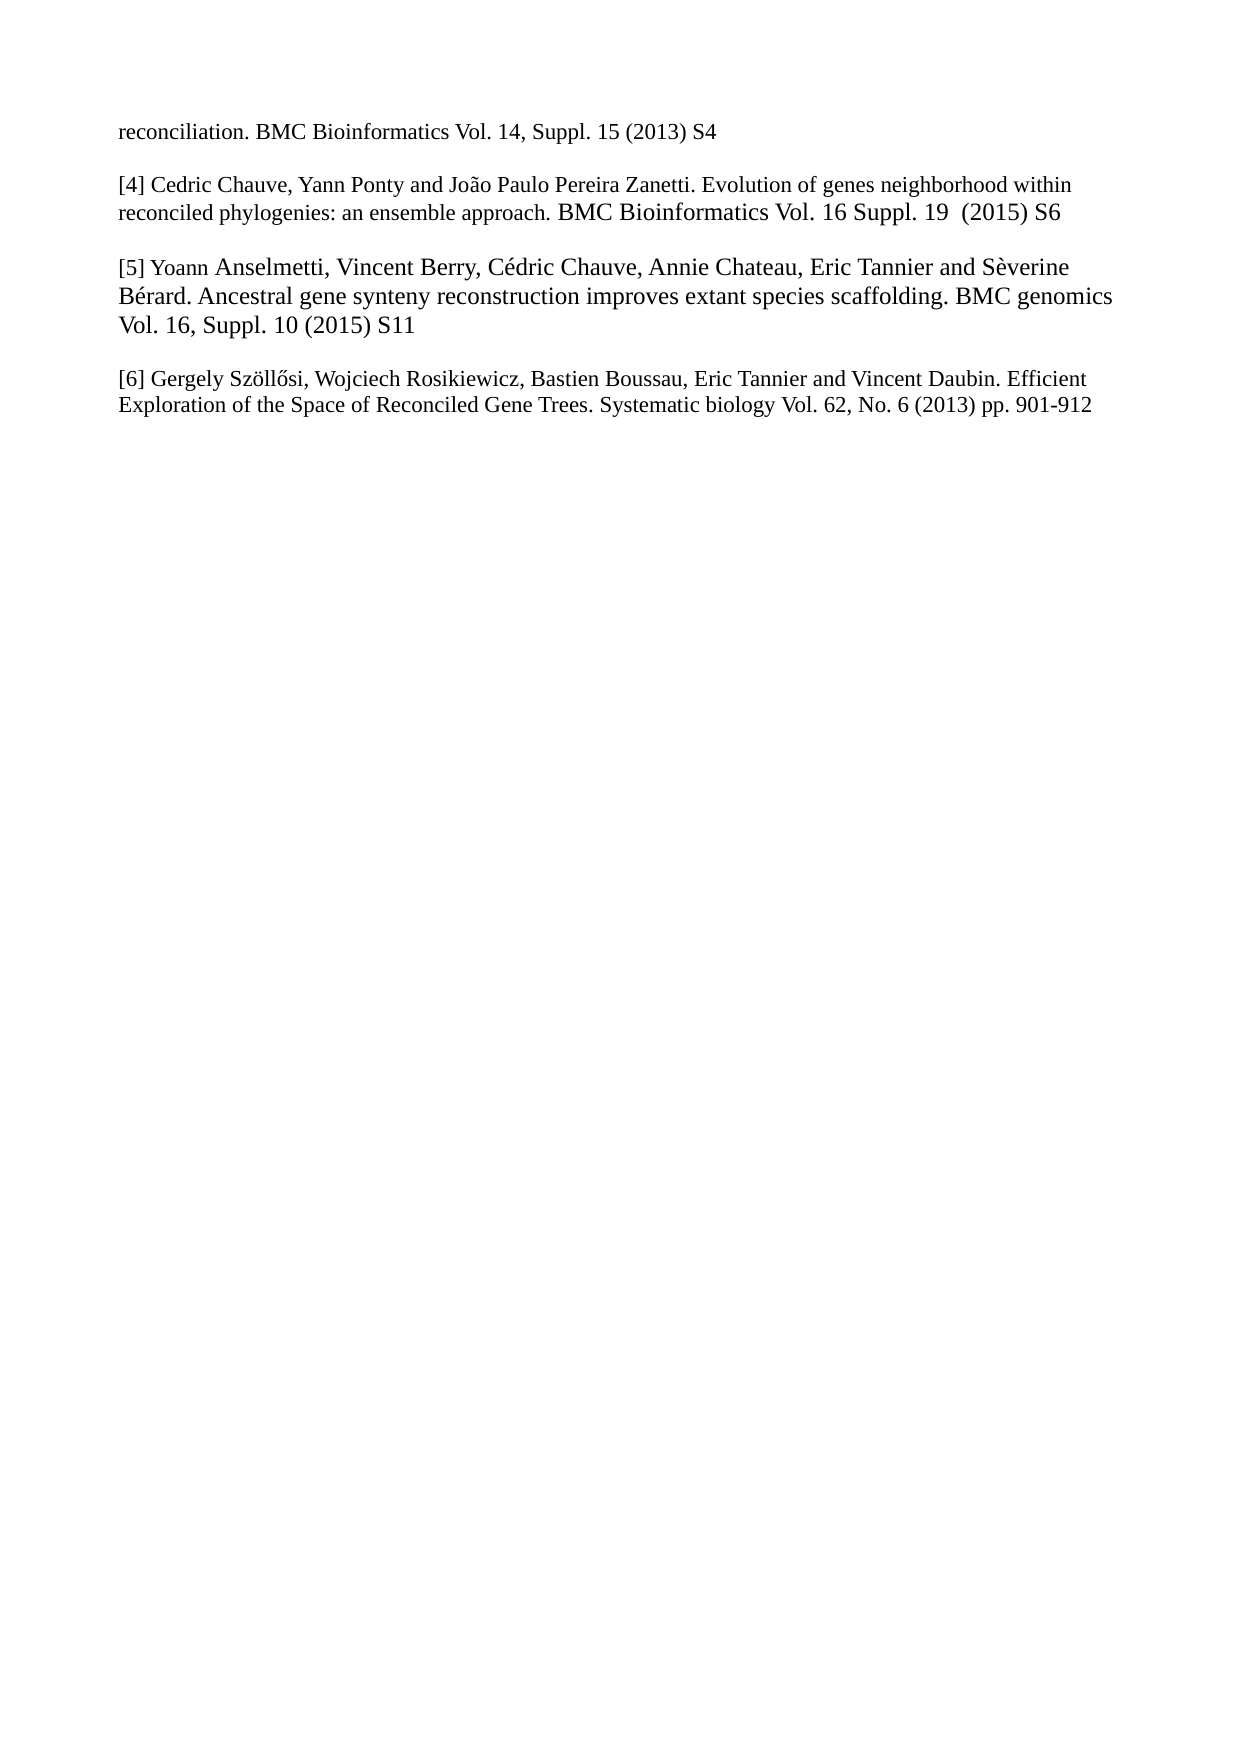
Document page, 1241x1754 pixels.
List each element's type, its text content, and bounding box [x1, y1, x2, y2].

text reconciliation. BMC Bioinformatics Vol. 14, Suppl. 15 (2013) S4 [118, 118, 1122, 144]
text [4] Cedric Chauve, Yann Ponty and João Paulo Pereira Zanetti. Evolution of genes neighborhood within reconciled phylogenies: an ensemble approach. BMC Bioinformatics Vol. 16 Suppl. 19 (2015) S6 [118, 171, 1122, 226]
text [5] Yoann Anselmetti, Vincent Berry, Cédric Chauve, Annie Chateau, Eric Tannier and Sèverine Bérard. Ancestral gene synteny reconstruction improves extant species scaffolding. BMC genomics Vol. 16, Suppl. 10 (2015) S11 [118, 252, 1122, 338]
text [6] Gergely Szöllősi, Wojciech Rosikiewicz, Bastien Boussau, Eric Tannier and Vincent Daubin. Efficient Exploration of the Space of Reconciled Gene Trees. Systematic biology Vol. 62, No. 6 (2013) pp. 901-912 [118, 365, 1122, 418]
